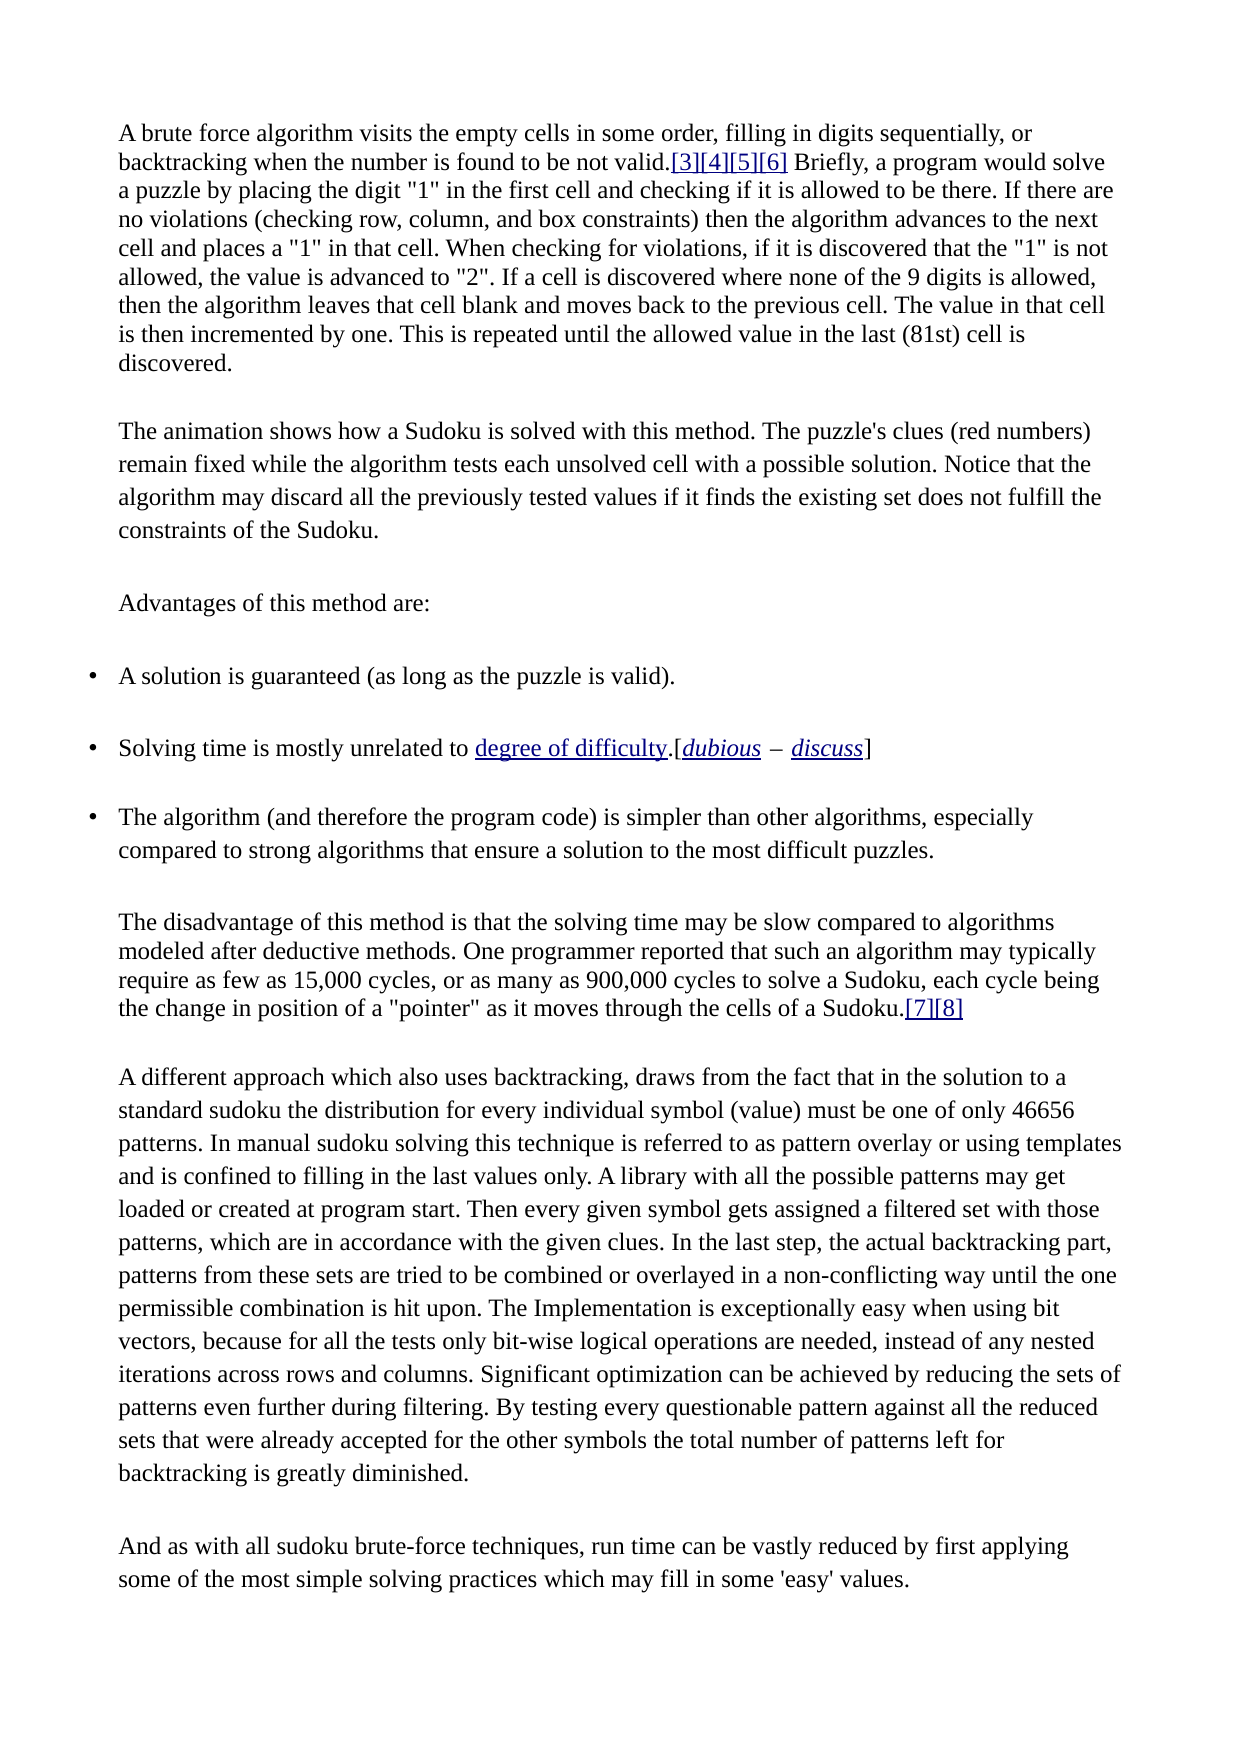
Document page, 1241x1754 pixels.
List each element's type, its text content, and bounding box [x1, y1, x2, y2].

text The animation shows how a Sudoku is solved with this method. The puzzle's clues (red numbers) remain fixed while the algorithm tests each unsolved cell with a possible solution. Notice that the algorithm may discard all the previously tested values if it finds the existing set does not fulfill the constraints of the Sudoku. [118, 416, 1122, 544]
text And as with all sudoku brute-force techniques, run time can be vastly reduced by first applying some of the most simple solving practices which may fill in some 'easy' values. [118, 1531, 1122, 1592]
text A brute force algorithm visits the empty cells in some order, filling in digits sequentially, or backtracking when the number is found to be not valid.[3][4][5][6] Briefly, a program would solve a puzzle by placing the digit "1" in the first cell and checking if it is allowed to be there. If there are no violations (checking row, column, and box constraints) then the algorithm advances to the next cell and places a "1" in that cell. When checking for violations, if it is discovered that the "1" is not allowed, the value is advanced to "2". If a cell is discovered where none of the 9 digits is allowed, then the algorithm leaves that cell blank and moves back to the previous cell. The value in that cell is then incremented by one. This is repeated until the allowed value in the last (81st) cell is discovered. [118, 118, 1122, 377]
list Solving time is mostly unrelated to degree of difficulty.[dubious – discuss] [118, 733, 1122, 762]
list A solution is guaranteed (as long as the puzzle is valid). [118, 661, 1122, 689]
text A different approach which also uses backtracking, draws from the fact that in the solution to a standard sudoku the distribution for every individual symbol (value) must be one of only 46656 patterns. In manual sudoku solving this technique is referred to as pattern overlay or using templates and is confined to filling in the last values only. A library with all the possible patterns may get loaded or created at program start. Then every given symbol gets assigned a filtered set with those patterns, which are in accordance with the given clues. In the last step, the actual backtracking part, patterns from these sets are tried to be combined or overlayed in a non-conflicting way until the one permissible combination is hit upon. The Implementation is exceptionally easy when using bit vectors, because for all the tests only bit-wise logical operations are needed, instead of any nested iterations across rows and columns. Significant optimization can be achieved by reducing the sets of patterns even further during filtering. By testing every questionable pattern against all the reduced sets that were already accepted for the other symbols the total number of patterns left for backtracking is greatly diminished. [118, 1062, 1122, 1487]
text Advantages of this method are: [118, 588, 1122, 617]
text The disadvantage of this method is that the solving time may be slow compared to algorithms modeled after deductive methods. One programmer reported that such an algorithm may typically require as few as 15,000 cycles, or as many as 900,000 cycles to solve a Sudoku, each cycle being the change in position of a "pointer" as it moves through the cells of a Sudoku.[7][8] [118, 907, 1122, 1022]
list The algorithm (and therefore the program code) is simpler than other algorithms, especially compared to strong algorithms that ensure a solution to the most difficult puzzles. [118, 802, 1122, 863]
